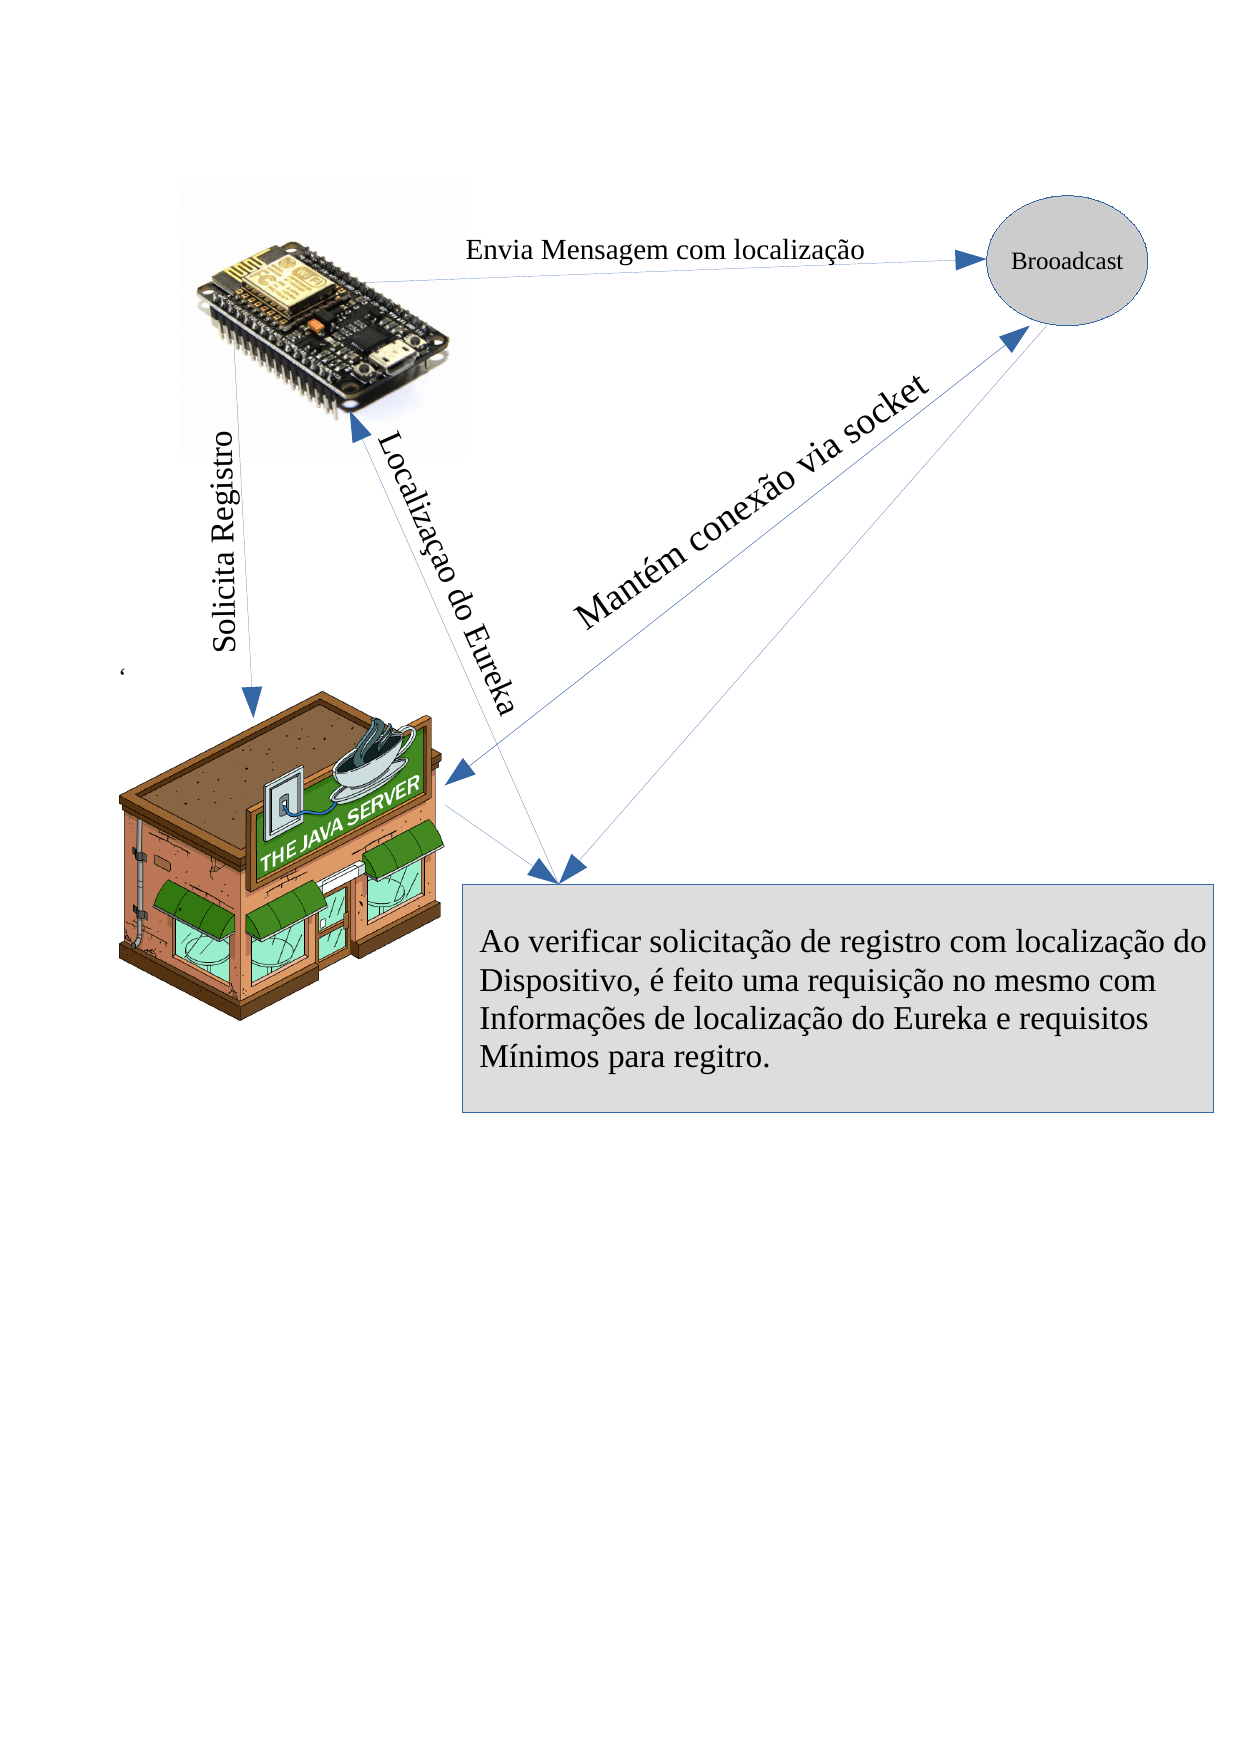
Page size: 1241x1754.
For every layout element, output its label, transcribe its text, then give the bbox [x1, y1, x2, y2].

text ‘ [567, 662, 751, 691]
picture [118, 690, 445, 1022]
text ‘ [251, 662, 472, 691]
text ‘ [729, 662, 1122, 691]
picture [390, 456, 402, 461]
text ‘ [462, 662, 600, 691]
picture [180, 175, 466, 461]
text ‘ [118, 662, 251, 690]
